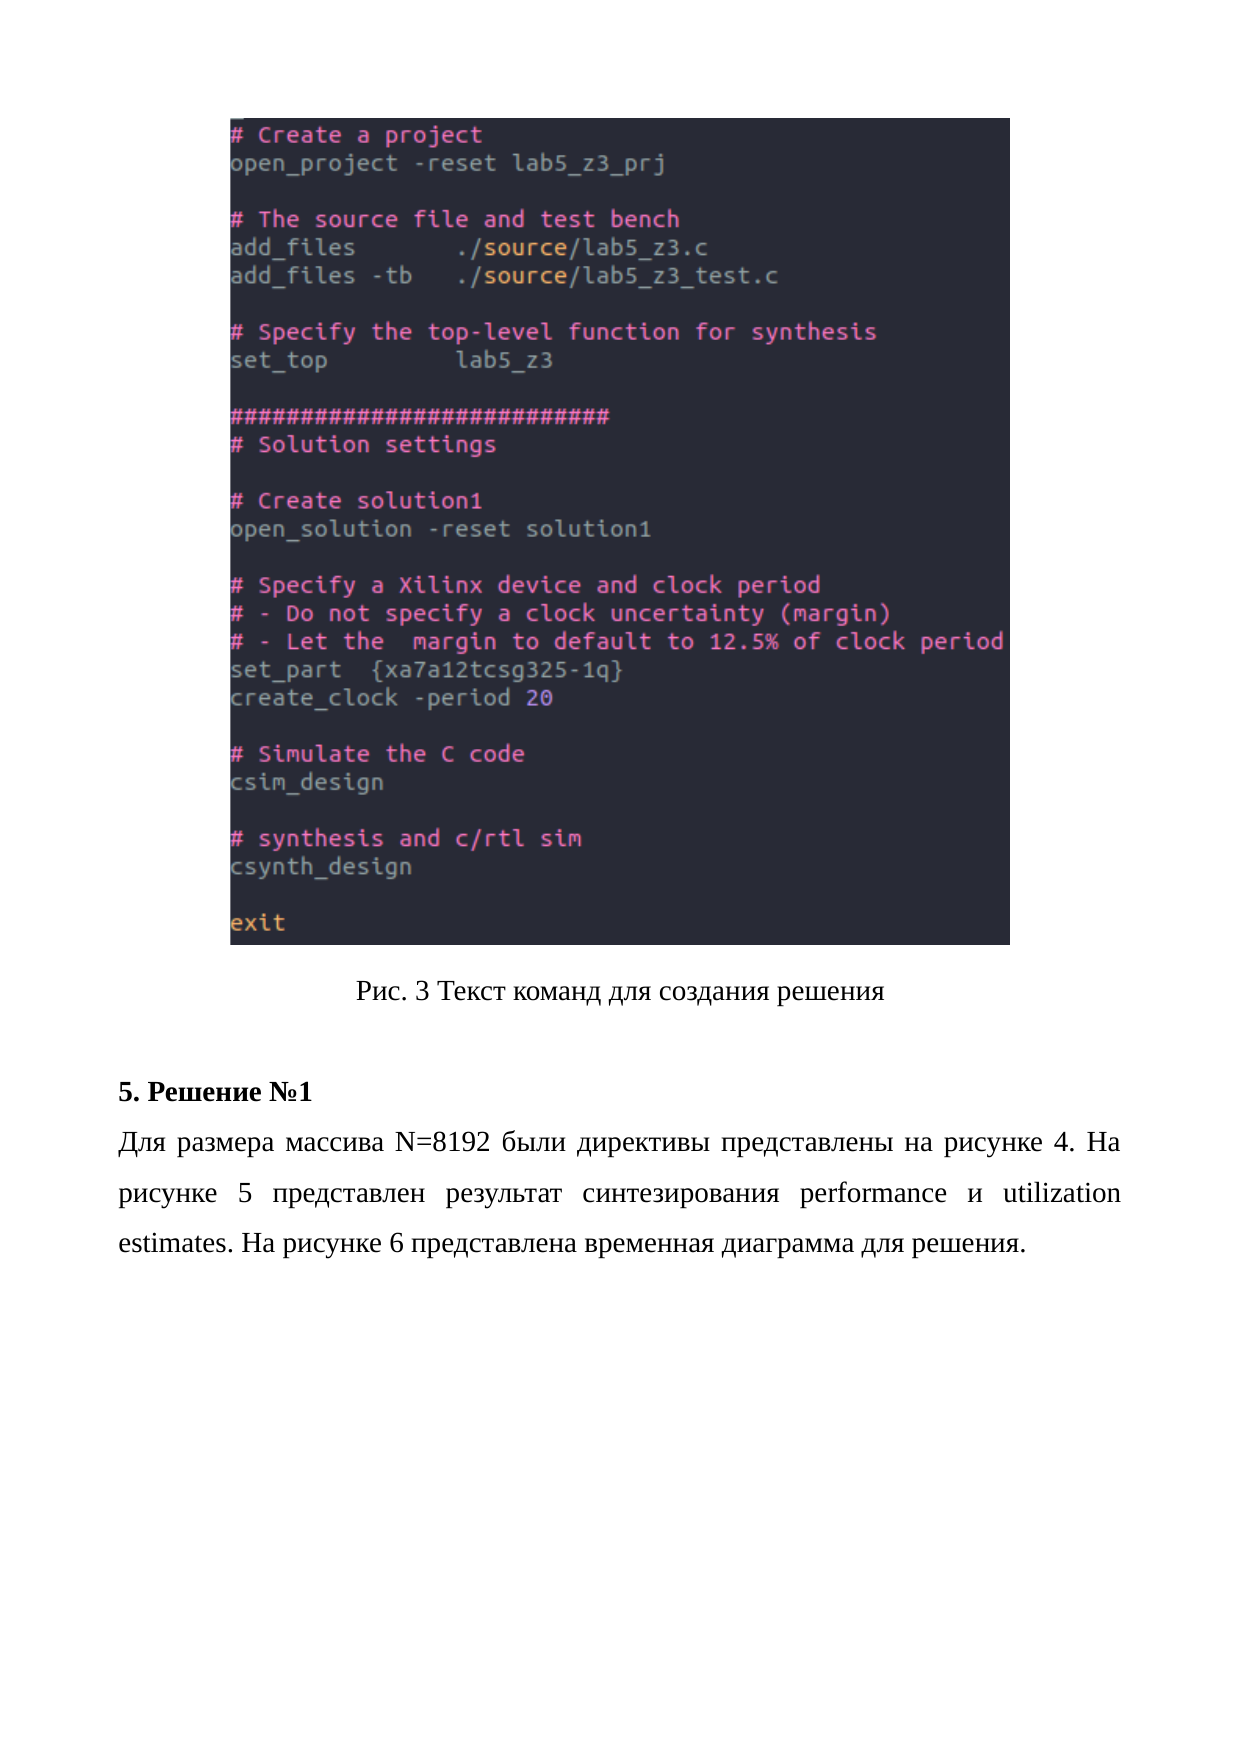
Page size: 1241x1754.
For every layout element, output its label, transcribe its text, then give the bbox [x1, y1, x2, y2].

text Рис. 3 Текст команд для создания решения [118, 973, 1122, 1007]
picture [230, 118, 1010, 945]
text 5. Решение №1 [118, 1074, 1122, 1108]
text Для размера массива N=8192 были директивы представлены на рисунке 4. На рисунке 5 представлен результат синтезирования performance и utilization estimates. На рисунке 6 представлена временная диаграмма для решения. [118, 1124, 1122, 1258]
